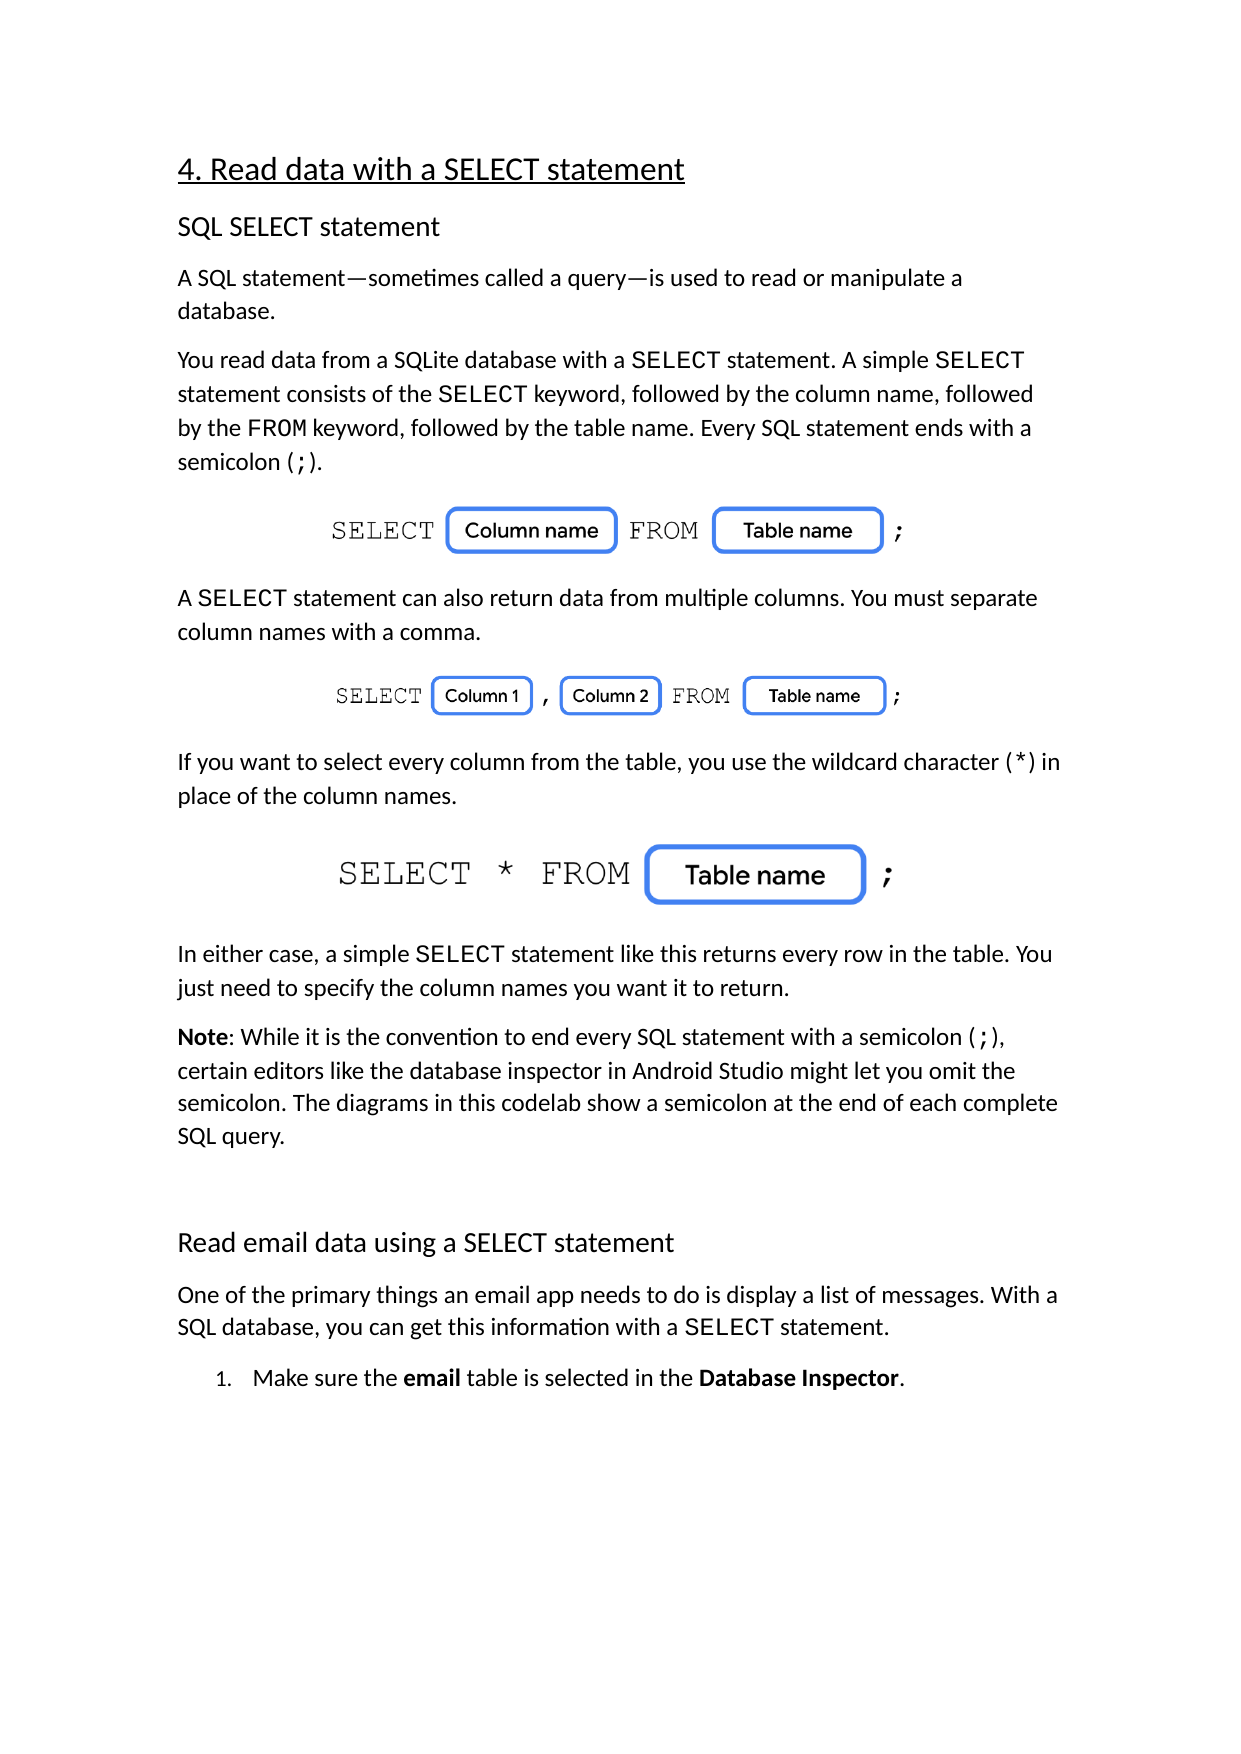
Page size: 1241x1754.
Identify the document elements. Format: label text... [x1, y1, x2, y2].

text Read email data using a SELECT statement [177, 1224, 1063, 1260]
text SQL SELECT statement [177, 208, 1063, 243]
list Make sure the email table is selected in the Database Inspector. [215, 1362, 1063, 1393]
text 4. Read data with a SELECT statement [177, 148, 1063, 188]
text A SELECT statement can also return data from multiple columns. You must separate column names with a comma. [177, 582, 1063, 647]
text A SQL statement—sometimes called a query—is used to read or manipulate a database. [177, 262, 1063, 326]
text In either case, a simple SELECT statement like this returns every row in the table. You just need to specify the column names you want it to return. [177, 938, 1063, 1002]
text Note: While it is the convention to end every SQL statement with a semicolon (;), certain editors like the database inspector in Android Studio might let you omit the semicolon. The diagrams in this codelab show a semicolon at the end of each complete SQL query. [177, 1021, 1063, 1151]
text If you want to select every column from the table, you use the wildcard character (*) in place of the column names. [177, 746, 1063, 810]
text One of the primary things an email app needs to do is display a list of messages. With a SQL database, you can get this information with a SELECT statement. [177, 1279, 1063, 1343]
text You read data from a SQLite database with a SELECT statement. A simple SELECT statement consists of the SELECT keyword, followed by the column name, followed by the FROM keyword, followed by the table name. Every SQL statement ends with a semicolon (;). [177, 344, 1063, 478]
